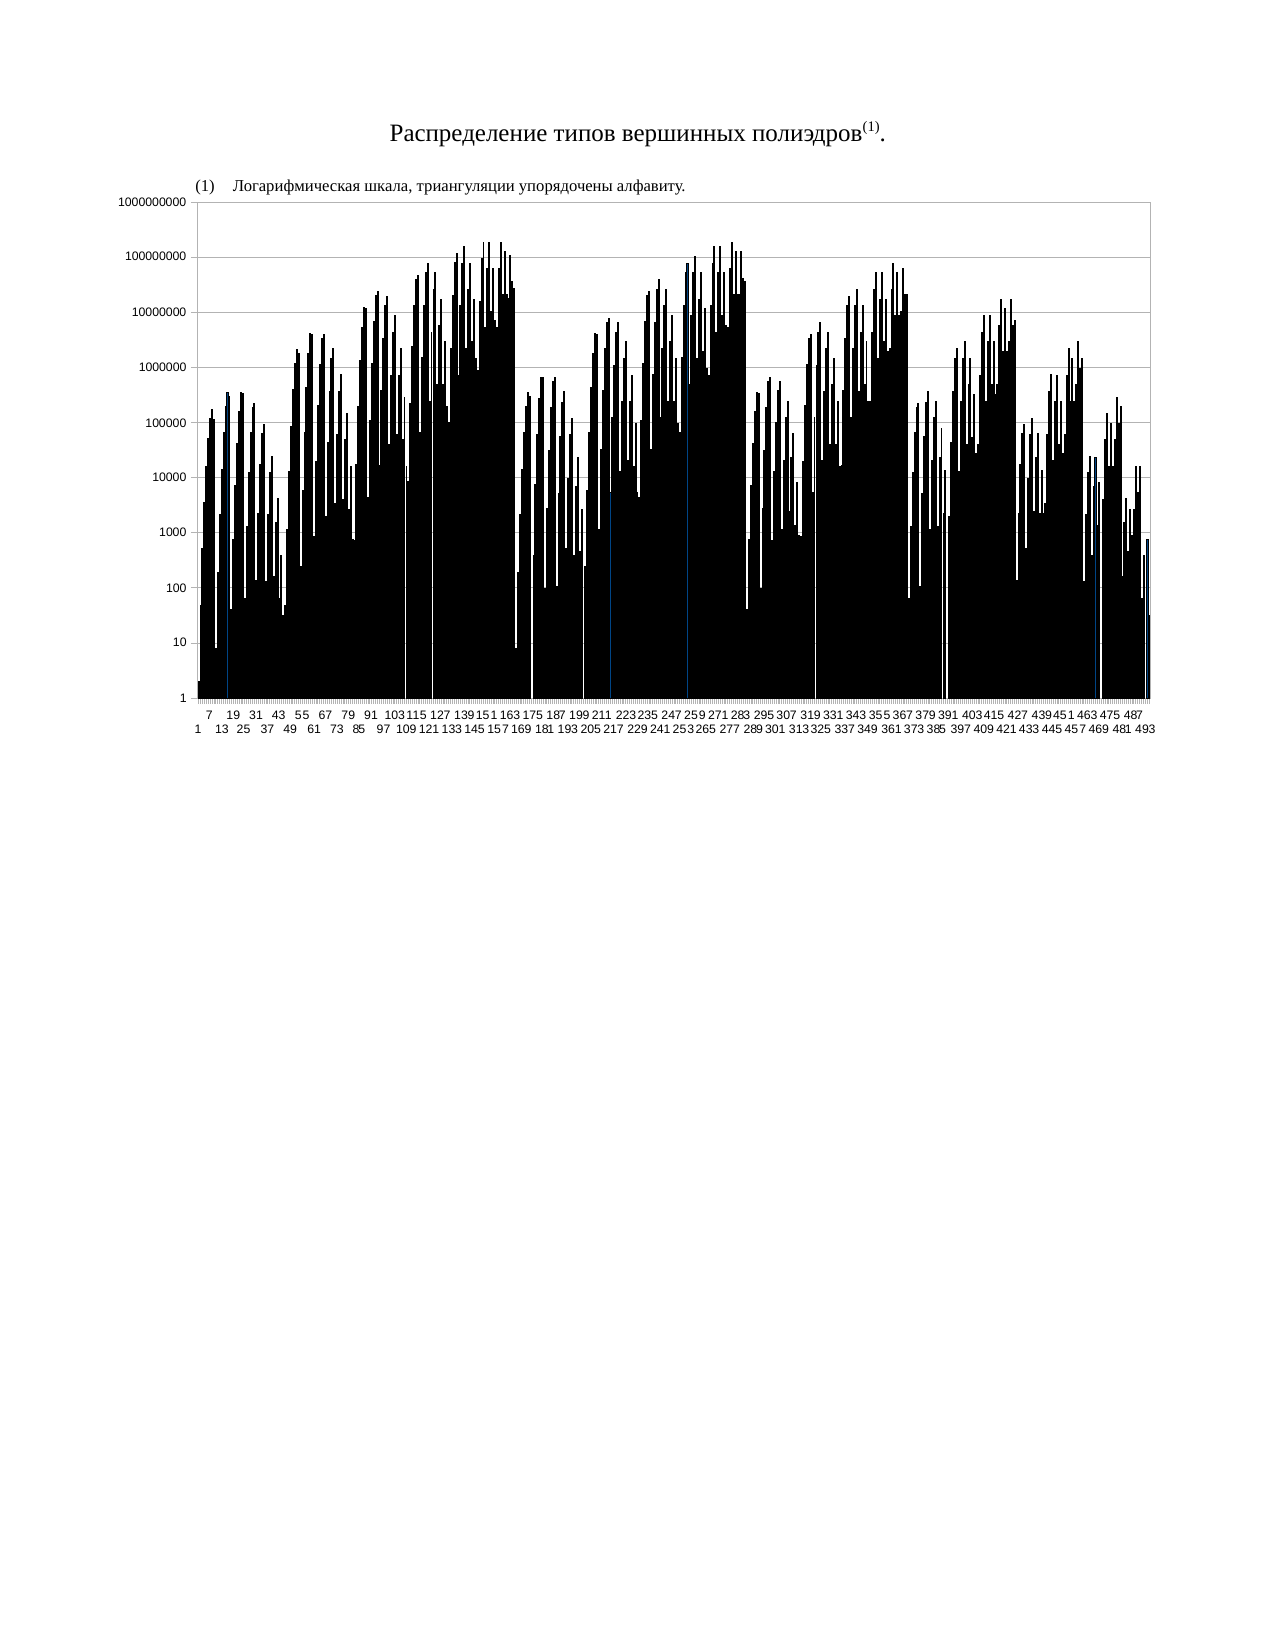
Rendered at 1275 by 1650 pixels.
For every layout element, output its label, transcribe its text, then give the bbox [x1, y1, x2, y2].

list Логарифмическая шкала, триангуляции упорядочены алфавиту. [195, 176, 1157, 195]
text Распределение типов вершинных полиэдров(1). [118, 118, 1157, 147]
